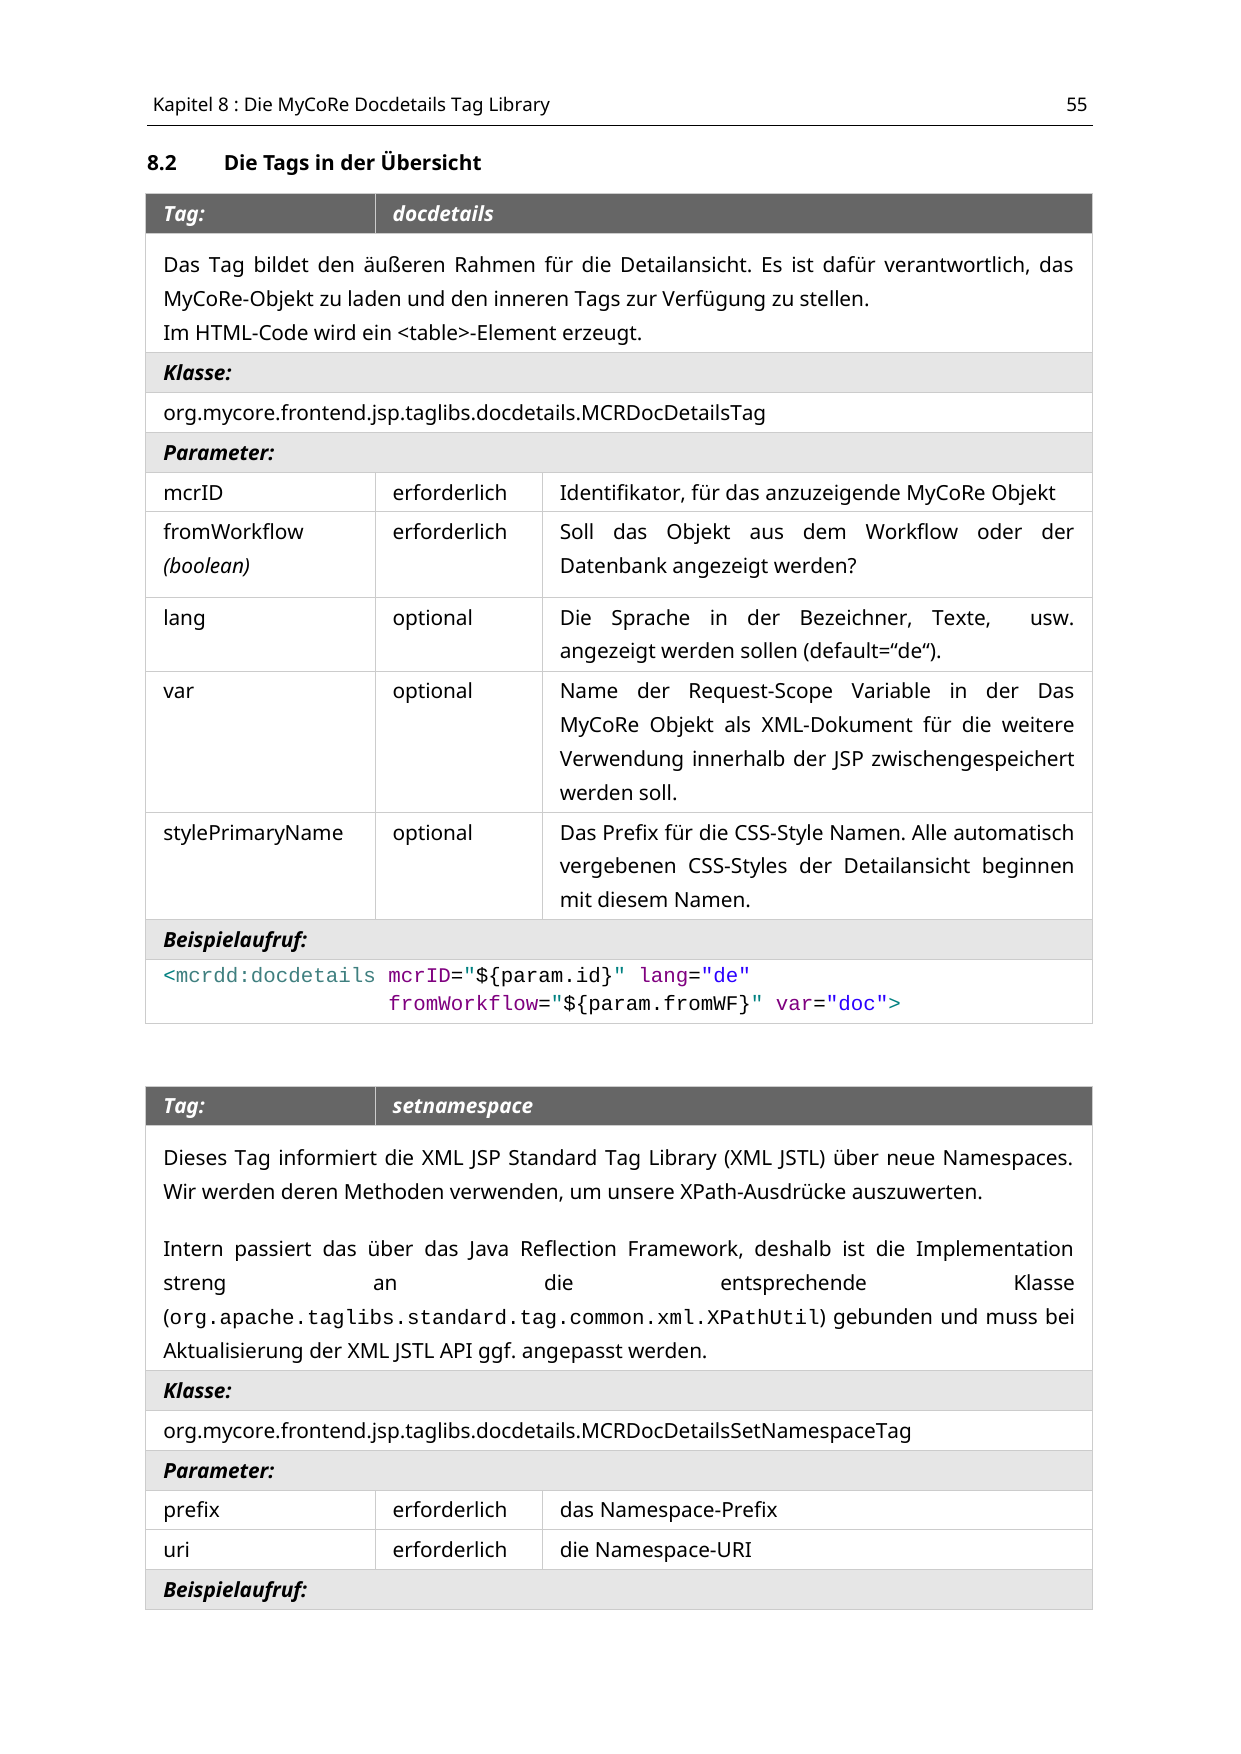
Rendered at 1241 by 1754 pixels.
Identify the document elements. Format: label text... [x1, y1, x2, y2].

table_cell optional [376, 813, 542, 919]
table_cell fromWorkflow (boolean) [146, 512, 375, 597]
table_cell optional [376, 672, 542, 812]
table_cell uri [146, 1530, 375, 1569]
table_header setnamespace [376, 1087, 1092, 1125]
table_cell Die Sprache in der Bezeichner, Texte, usw. angezeigt werden sollen (default=“de“). [543, 598, 1092, 671]
table_cell <mcrdd:docdetails mcrID="${param.id}" lang="de" fromWorkflow="${param.fromWF}" var="doc"> [146, 960, 1092, 1023]
table_cell prefix [146, 1491, 375, 1529]
table_cell org.mycore.frontend.jsp.taglibs.docdetails.MCRDocDetailsTag [146, 393, 1092, 432]
table_cell Parameter: [146, 1451, 1092, 1490]
table_cell lang [146, 598, 375, 671]
table_header docdetails [376, 194, 1092, 233]
table_cell Klasse: [146, 353, 1092, 392]
table_cell Klasse: [146, 1371, 1092, 1410]
table_cell die Namespace-URI [543, 1530, 1092, 1569]
table_cell Beispielaufruf: [146, 920, 1092, 959]
table_cell Identifikator, für das anzuzeigende MyCoRe Objekt [543, 473, 1092, 511]
table_cell Dieses Tag informiert die XML JSP Standard Tag Library (XML JSTL) über neue Namespaces. Wir werden deren Methoden verwenden, um unsere XPath-Ausdrücke auszuwerten. Intern passiert das über das Java Reflection Framework, deshalb ist die Implementation streng an die entsprechende Klasse (org.apache.taglibs.standard.tag.common.xml.XPathUtil) gebunden und muss bei Aktualisierung der XML JSTL API ggf. angepasst werden. [146, 1126, 1092, 1370]
table_cell stylePrimaryName [146, 813, 375, 919]
table_cell Parameter: [146, 433, 1092, 472]
table_cell org.mycore.frontend.jsp.taglibs.docdetails.MCRDocDetailsSetNamespaceTag [146, 1411, 1092, 1450]
table_cell Beispielaufruf: [146, 1570, 1092, 1609]
table_cell erforderlich [376, 1530, 542, 1569]
table_cell mcrID [146, 473, 375, 511]
table_cell Das Tag bildet den äußeren Rahmen für die Detailansicht. Es ist dafür verantwortlich, das MyCoRe-Objekt zu laden und den inneren Tags zur Verfügung zu stellen. Im HTML-Code wird ein <table>-Element erzeugt. [146, 234, 1092, 352]
table_cell erforderlich [376, 473, 542, 511]
subtitle Die Tags in der Übersicht [147, 148, 1092, 176]
table_cell das Namespace-Prefix [543, 1491, 1092, 1529]
table_header Tag: [146, 194, 375, 233]
table_cell erforderlich [376, 1491, 542, 1529]
table_header Tag: [146, 1087, 375, 1125]
table_cell Das Prefix für die CSS-Style Namen. Alle automatisch vergebenen CSS-Styles der Detailansicht beginnen mit diesem Namen. [543, 813, 1092, 919]
table_cell Name der Request-Scope Variable in der Das MyCoRe Objekt als XML-Dokument für die weitere Verwendung innerhalb der JSP zwischengespeichert werden soll. [543, 672, 1092, 812]
table_cell Soll das Objekt aus dem Workflow oder der Datenbank angezeigt werden? [543, 512, 1092, 597]
table_cell optional [376, 598, 542, 671]
table_cell erforderlich [376, 512, 542, 597]
table_cell var [146, 672, 375, 812]
